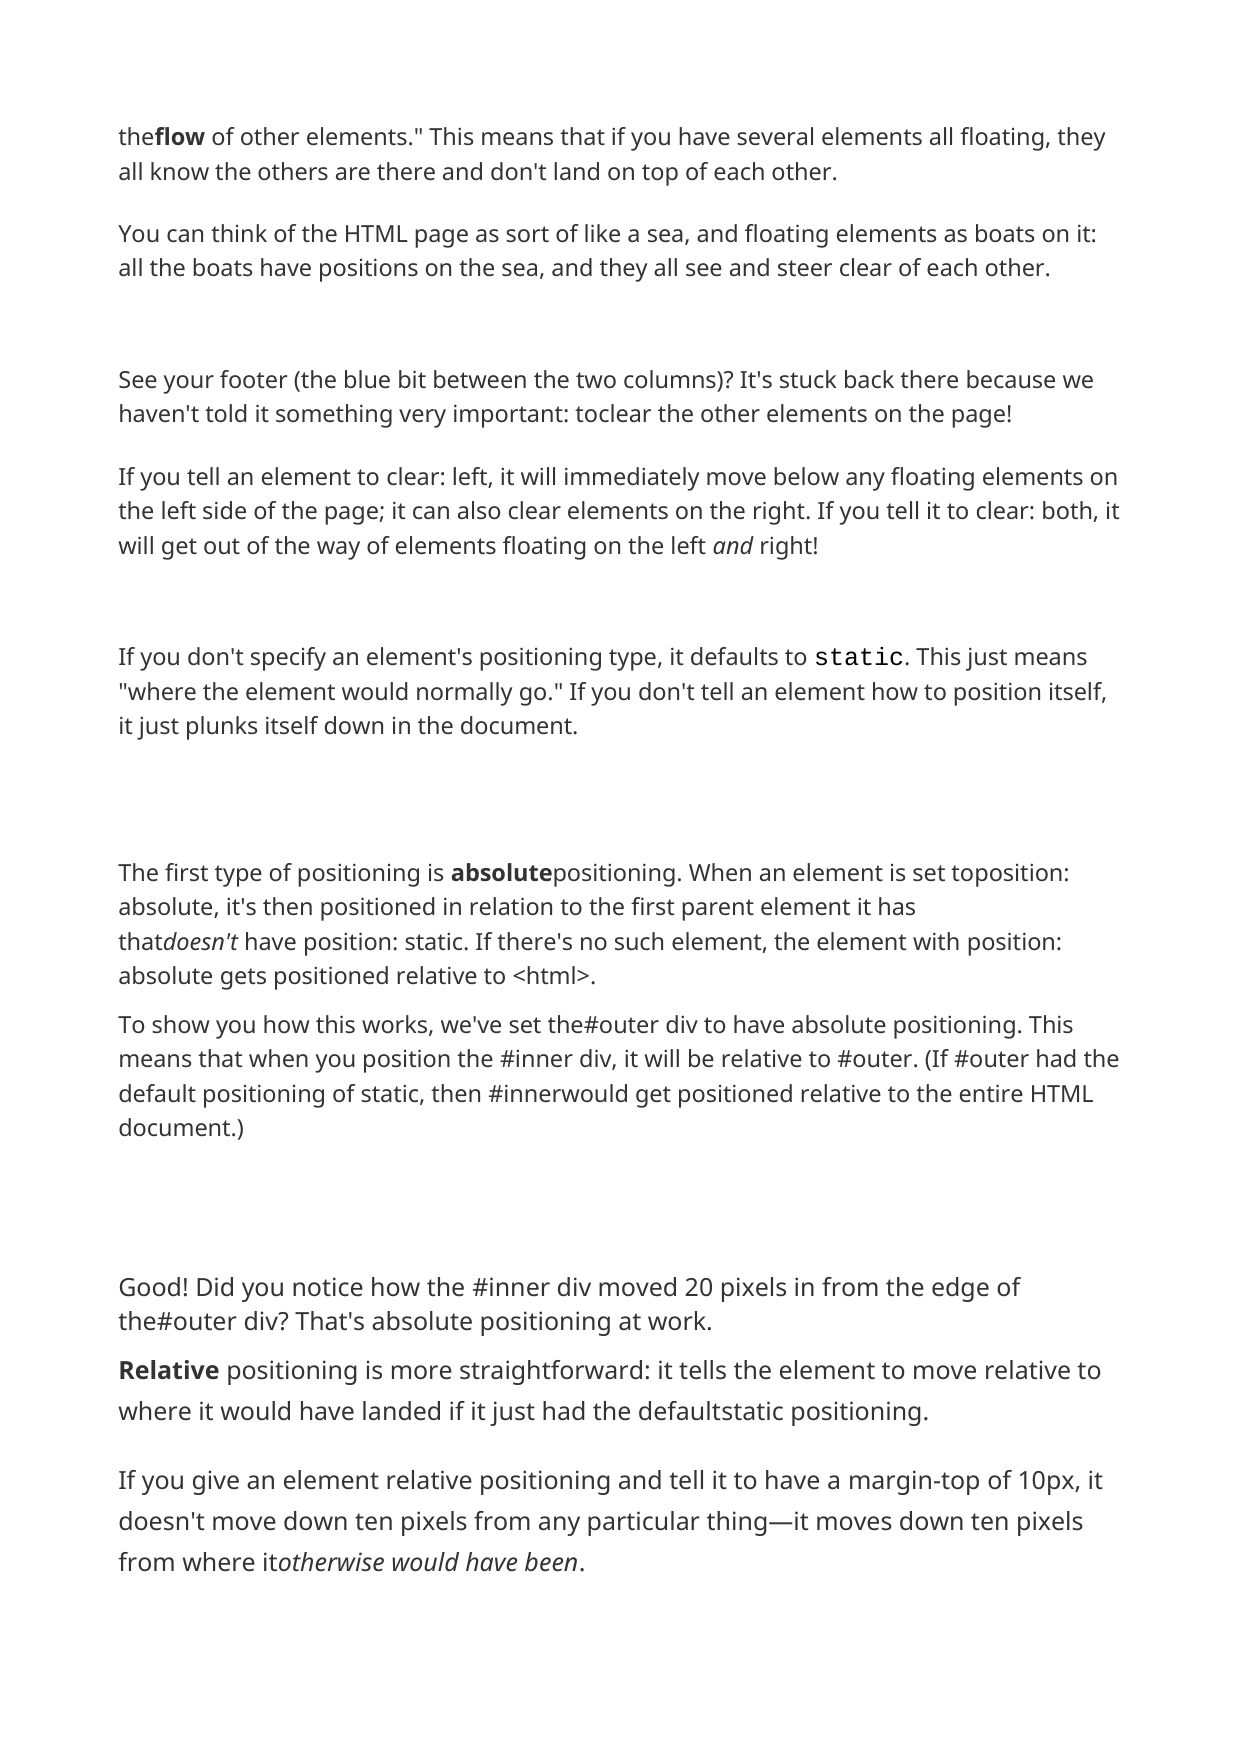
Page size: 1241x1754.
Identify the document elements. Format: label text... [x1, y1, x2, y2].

text To show you how this works, we've set the#outer div to have absolute positioning. This means that when you position the #inner div, it will be relative to #outer. (If #outer had the default positioning of static, then #innerwould get positioned relative to the entire HTML document.) [118, 1006, 1122, 1143]
text If you give an element relative positioning and tell it to have a margin-top of 10px, it doesn't move down ten pixels from any particular thing—it moves down ten pixels from where itotherwise would have been. [118, 1462, 1122, 1578]
text If you don't specify an element's positioning type, it defaults to static. This just means "where the element would normally go." If you don't tell an element how to position itself, it just plunks itself down in the document. [118, 638, 1122, 741]
text If you tell an element to clear: left, it will immediately move below any floating elements on the left side of the page; it can also clear elements on the right. If you tell it to clear: both, it will get out of the way of elements floating on the left and right! [118, 458, 1122, 561]
text The first type of positioning is absolutepositioning. When an element is set toposition: absolute, it's then positioned in relation to the first parent element it has thatdoesn't have position: static. If there's no such element, the element with position: absolute gets positioned relative to <html>. [118, 854, 1122, 991]
text Good! Did you notice how the #inner div moved 20 pixels in from the edge of the#outer div? That's absolute positioning at work. [118, 1269, 1122, 1338]
text Relative positioning is more straightforward: it tells the element to move relative to where it would have landed if it just had the defaultstatic positioning. [118, 1353, 1122, 1428]
text theflow of other elements." This means that if you have several elements all floating, they all know the others are there and don't land on top of each other. [118, 118, 1122, 187]
text You can think of the HTML page as sort of like a sea, and floating elements as boats on it: all the boats have positions on the sea, and they all see and steer clear of each other. [118, 215, 1122, 284]
text See your footer (the blue bit between the two columns)? It's stuck back there because we haven't told it something very important: toclear the other elements on the page! [118, 361, 1122, 430]
